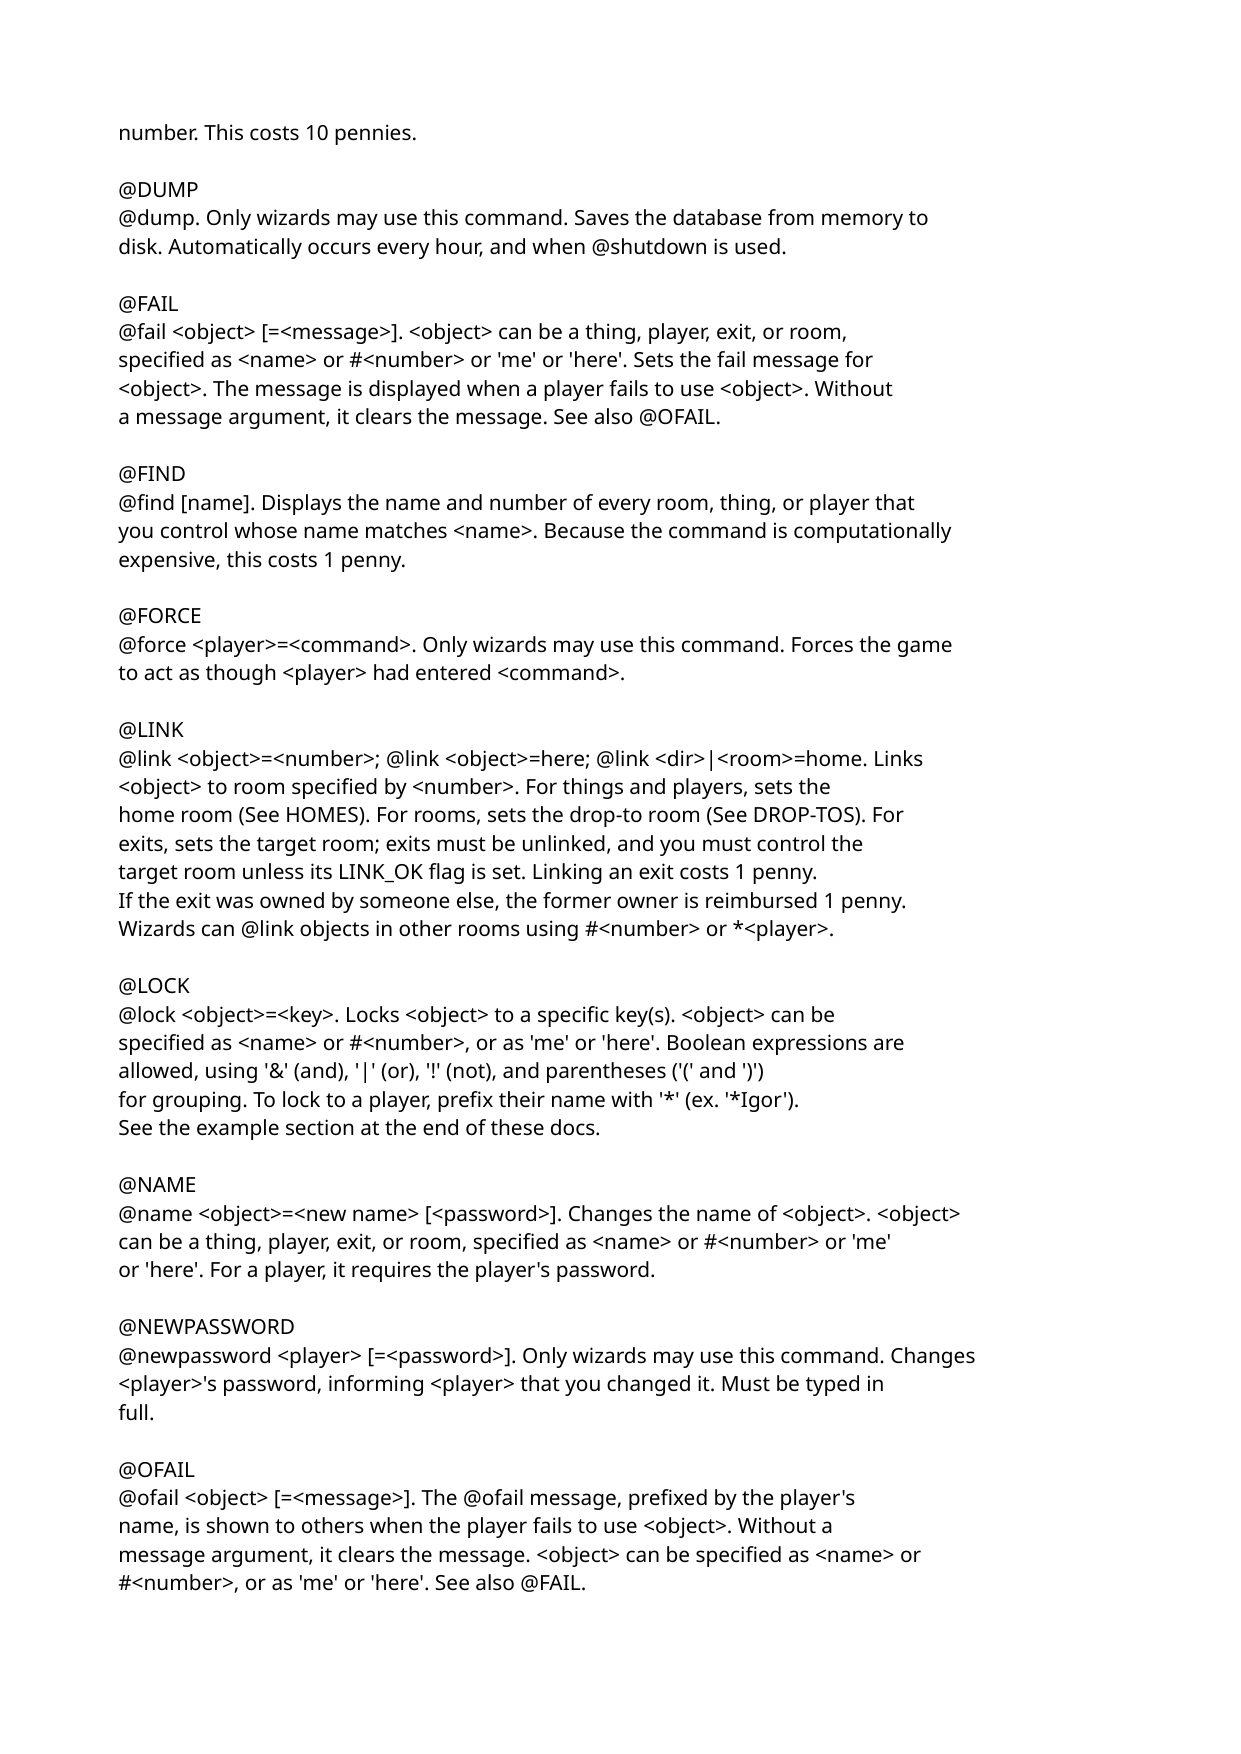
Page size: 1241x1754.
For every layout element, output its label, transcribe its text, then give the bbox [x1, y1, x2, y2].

text @OFAIL [118, 1455, 1122, 1483]
text @name <object>=<new name> [<password>]. Changes the name of <object>. <object> [118, 1199, 1122, 1227]
text @FORCE [118, 602, 1122, 630]
text or 'here'. For a player, it requires the player's password. [118, 1256, 1122, 1284]
text target room unless its LINK_OK flag is set. Linking an exit costs 1 penny. [118, 857, 1122, 886]
text <player>'s password, informing <player> that you changed it. Must be typed in [118, 1369, 1122, 1398]
text disk. Automatically occurs every hour, and when @shutdown is used. [118, 232, 1122, 260]
text @LINK [118, 715, 1122, 744]
text @NEWPASSWORD [118, 1312, 1122, 1341]
text @lock <object>=<key>. Locks <object> to a specific key(s). <object> can be [118, 1000, 1122, 1028]
text to act as though <player> had entered <command>. [118, 658, 1122, 687]
text expensive, this costs 1 penny. [118, 545, 1122, 573]
text If the exit was owned by someone else, the former owner is reimbursed 1 penny. [118, 886, 1122, 914]
text @NAME [118, 1170, 1122, 1199]
text @FAIL [118, 289, 1122, 317]
text See the example section at the end of these docs. [118, 1113, 1122, 1142]
text @DUMP [118, 175, 1122, 203]
text full. [118, 1398, 1122, 1426]
text <object> to room specified by <number>. For things and players, sets the [118, 772, 1122, 801]
text for grouping. To lock to a player, prefix their name with '*' (ex. '*Igor'). [118, 1085, 1122, 1113]
text @ofail <object> [=<message>]. The @ofail message, prefixed by the player's [118, 1483, 1122, 1512]
text <object>. The message is displayed when a player fails to use <object>. Without [118, 374, 1122, 402]
text you control whose name matches <name>. Because the command is computationally [118, 516, 1122, 545]
text #<number>, or as 'me' or 'here'. See also @FAIL. [118, 1568, 1122, 1597]
text specified as <name> or #<number> or 'me' or 'here'. Sets the fail message for [118, 346, 1122, 374]
text exits, sets the target room; exits must be unlinked, and you must control the [118, 829, 1122, 857]
text @LOCK [118, 971, 1122, 1000]
text a message argument, it clears the message. See also @OFAIL. [118, 402, 1122, 431]
text allowed, using '&' (and), '|' (or), '!' (not), and parentheses ('(' and ')') [118, 1057, 1122, 1085]
text @find [name]. Displays the name and number of every room, thing, or player that [118, 488, 1122, 516]
text name, is shown to others when the player fails to use <object>. Without a [118, 1512, 1122, 1540]
text @newpassword <player> [=<password>]. Only wizards may use this command. Changes [118, 1341, 1122, 1369]
text @FIND [118, 459, 1122, 488]
text @dump. Only wizards may use this command. Saves the database from memory to [118, 203, 1122, 232]
text Wizards can @link objects in other rooms using #<number> or *<player>. [118, 914, 1122, 943]
text message argument, it clears the message. <object> can be specified as <name> or [118, 1540, 1122, 1568]
text @force <player>=<command>. Only wizards may use this command. Forces the game [118, 630, 1122, 658]
text home room (See HOMES). For rooms, sets the drop-to room (See DROP-TOS). For [118, 801, 1122, 829]
text specified as <name> or #<number>, or as 'me' or 'here'. Boolean expressions are [118, 1028, 1122, 1057]
text @link <object>=<number>; @link <object>=here; @link <dir>|<room>=home. Links [118, 744, 1122, 772]
text @fail <object> [=<message>]. <object> can be a thing, player, exit, or room, [118, 317, 1122, 346]
text number. This costs 10 pennies. [118, 118, 1122, 147]
text can be a thing, player, exit, or room, specified as <name> or #<number> or 'me' [118, 1227, 1122, 1256]
